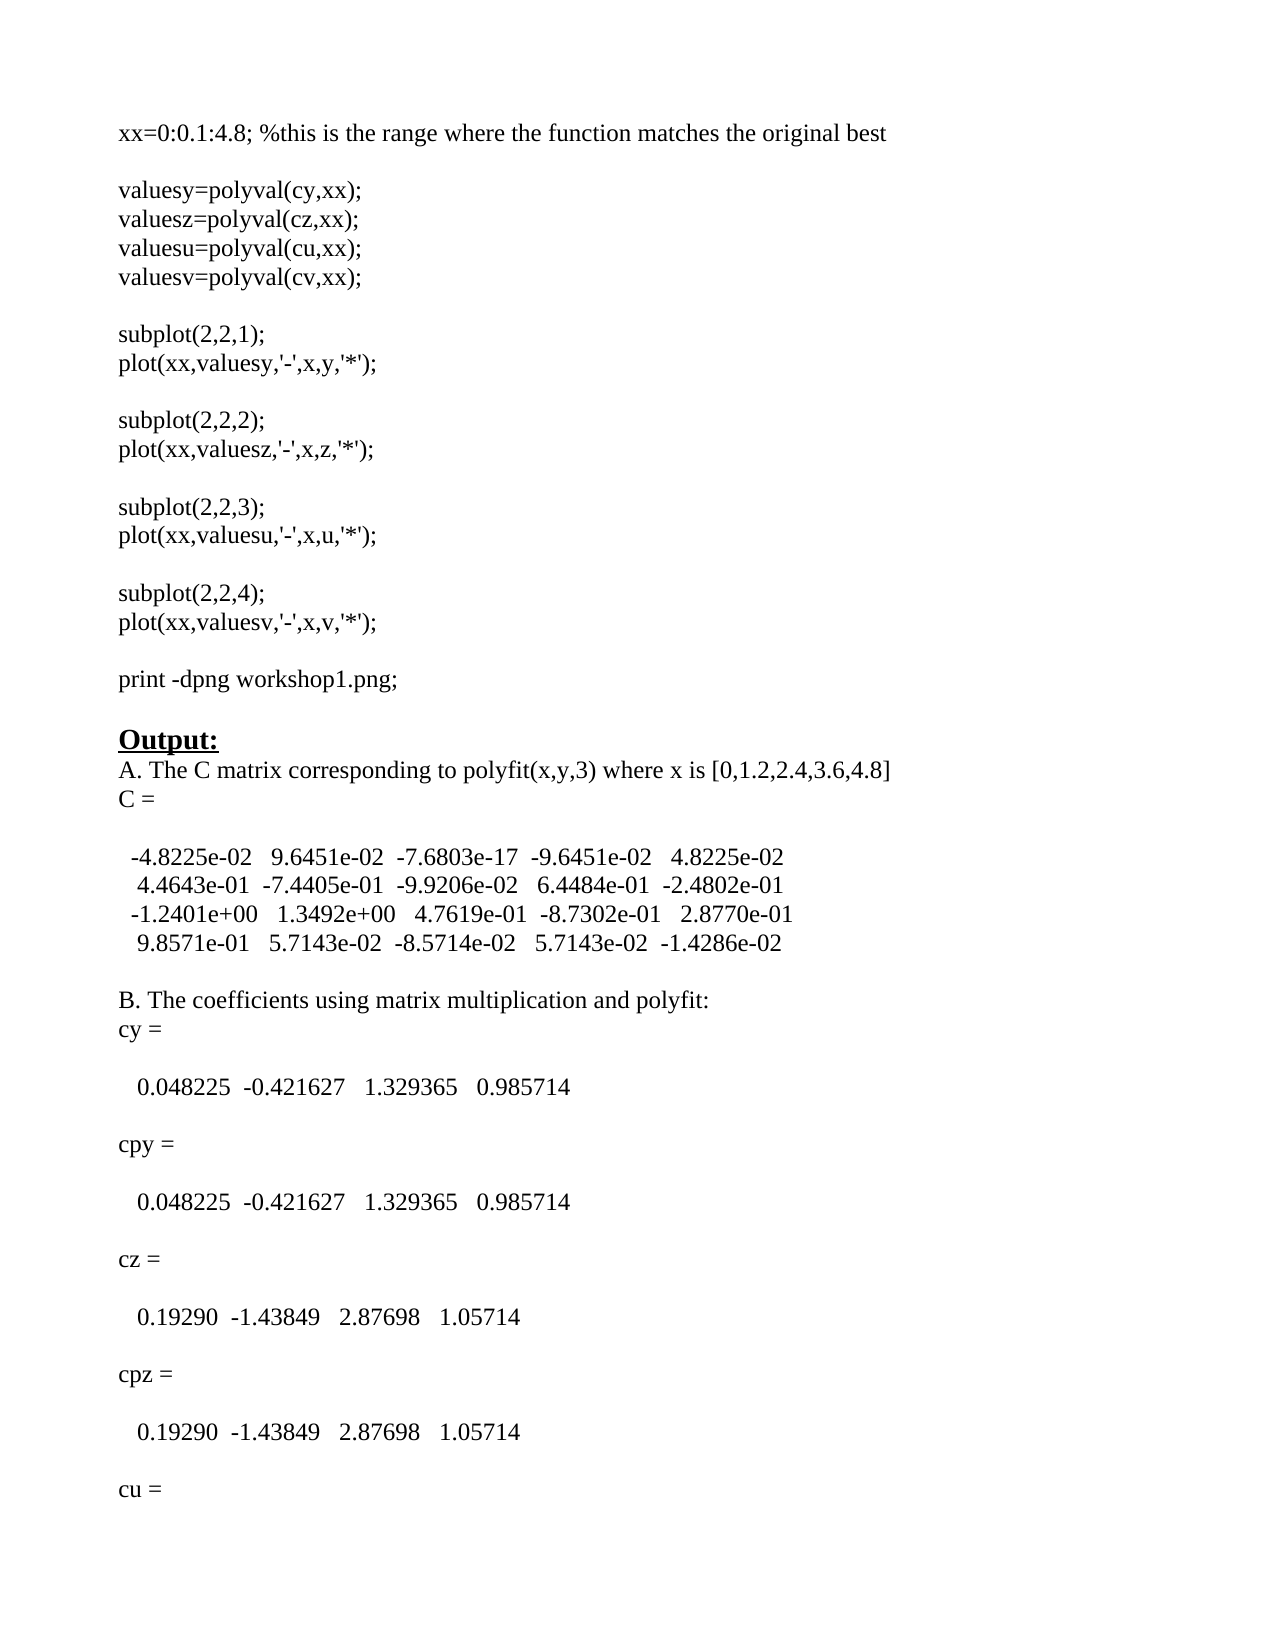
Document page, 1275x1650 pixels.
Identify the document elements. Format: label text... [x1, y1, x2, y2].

text C = [118, 784, 1157, 813]
text valuesy=polyval(cy,xx); [118, 176, 1157, 204]
text subplot(2,2,1); [118, 319, 1157, 348]
text cpz = [118, 1359, 1157, 1388]
text 0.19290 -1.43849 2.87698 1.05714 [118, 1417, 1157, 1445]
text xx=0:0.1:4.8; %this is the range where the function matches the original best [118, 118, 1157, 147]
text 0.048225 -0.421627 1.329365 0.985714 [118, 1072, 1157, 1100]
text subplot(2,2,4); [118, 578, 1157, 607]
text 4.4643e-01 -7.4405e-01 -9.9206e-02 6.4484e-01 -2.4802e-01 [118, 870, 1157, 899]
text valuesz=polyval(cz,xx); [118, 204, 1157, 233]
text valuesu=polyval(cu,xx); [118, 233, 1157, 262]
text -4.8225e-02 9.6451e-02 -7.6803e-17 -9.6451e-02 4.8225e-02 [118, 842, 1157, 870]
text 0.19290 -1.43849 2.87698 1.05714 [118, 1302, 1157, 1330]
text plot(xx,valuesu,'-',x,u,'*'); [118, 521, 1157, 549]
text -1.2401e+00 1.3492e+00 4.7619e-01 -8.7302e-01 2.8770e-01 [118, 899, 1157, 928]
text cpy = [118, 1129, 1157, 1158]
text cu = [118, 1474, 1157, 1503]
text Output: [118, 722, 1157, 755]
text 9.8571e-01 5.7143e-02 -8.5714e-02 5.7143e-02 -1.4286e-02 [118, 928, 1157, 957]
text cz = [118, 1244, 1157, 1273]
text 0.048225 -0.421627 1.329365 0.985714 [118, 1187, 1157, 1215]
text B. The coefficients using matrix multiplication and polyfit: [118, 985, 1157, 1014]
text plot(xx,valuesy,'-',x,y,'*'); [118, 348, 1157, 377]
text cy = [118, 1014, 1157, 1043]
text plot(xx,valuesz,'-',x,z,'*'); [118, 434, 1157, 463]
text A. The C matrix corresponding to polyfit(x,y,3) where x is [0,1.2,2.4,3.6,4.8] [118, 755, 1157, 784]
text subplot(2,2,3); [118, 492, 1157, 521]
text plot(xx,valuesv,'-',x,v,'*'); [118, 607, 1157, 636]
text valuesv=polyval(cv,xx); [118, 262, 1157, 291]
text subplot(2,2,2); [118, 406, 1157, 434]
text print -dpng workshop1.png; [118, 664, 1157, 693]
